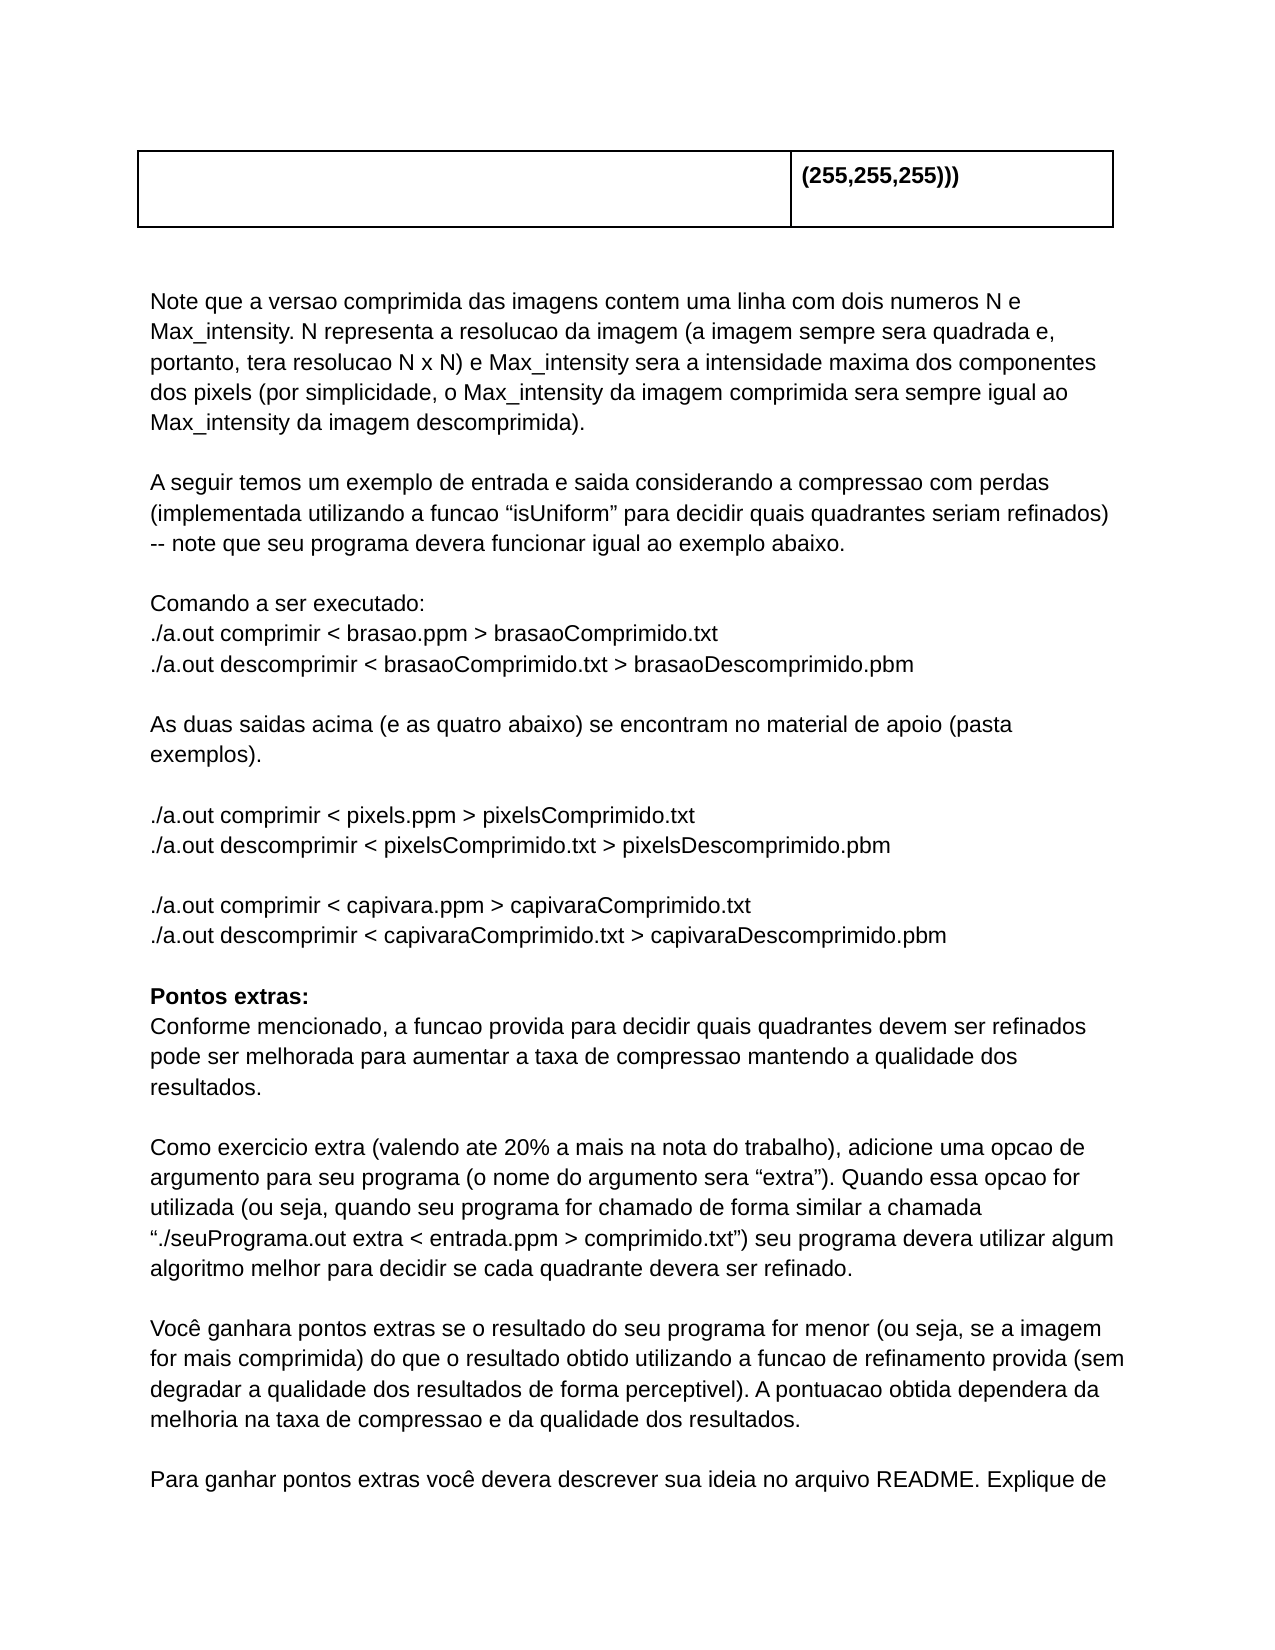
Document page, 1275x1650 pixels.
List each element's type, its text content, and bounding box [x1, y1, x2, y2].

text A seguir temos um exemplo de entrada e saida considerando a compressao com perdas (implementada utilizando a funcao “isUniform” para decidir quais quadrantes seriam refinados) -- note que seu programa devera funcionar igual ao exemplo abaixo. [150, 469, 1125, 556]
text ./a.out descomprimir < brasaoComprimido.txt > brasaoDescomprimido.pbm [150, 651, 1125, 677]
table_cell (255,255,255))) [792, 152, 1112, 226]
text Pontos extras: [150, 983, 1125, 1009]
text Como exercicio extra (valendo ate 20% a mais na nota do trabalho), adicione uma opcao de argumento para seu programa (o nome do argumento sera “extra”). Quando essa opcao for utilizada (ou seja, quando seu programa for chamado de forma similar a chamada “./seuPrograma.out extra < entrada.ppm > comprimido.txt”) seu programa devera utilizar algum algoritmo melhor para decidir se cada quadrante devera ser refinado. [150, 1134, 1125, 1281]
text Para ganhar pontos extras você devera descrever sua ideia no arquivo README. Explique de [150, 1466, 1125, 1493]
text ./a.out comprimir < capivara.ppm > capivaraComprimido.txt [150, 892, 1125, 919]
text ./a.out descomprimir < capivaraComprimido.txt > capivaraDescomprimido.pbm [150, 922, 1125, 949]
table_cell [139, 152, 790, 226]
text Comando a ser executado: [150, 590, 1125, 617]
text ./a.out comprimir < pixels.ppm > pixelsComprimido.txt [150, 802, 1125, 828]
text ./a.out descomprimir < pixelsComprimido.txt > pixelsDescomprimido.pbm [150, 832, 1125, 858]
text ./a.out comprimir < brasao.ppm > brasaoComprimido.txt [150, 620, 1125, 647]
text As duas saidas acima (e as quatro abaixo) se encontram no material de apoio (pasta exemplos). [150, 711, 1125, 768]
text Note que a versao comprimida das imagens contem uma linha com dois numeros N e Max_intensity. N representa a resolucao da imagem (a imagem sempre sera quadrada e, portanto, tera resolucao N x N) e Max_intensity sera a intensidade maxima dos componentes dos pixels (por simplicidade, o Max_intensity da imagem comprimida sera sempre igual ao Max_intensity da imagem descomprimida). [150, 288, 1125, 435]
text Você ganhara pontos extras se o resultado do seu programa for menor (ou seja, se a imagem for mais comprimida) do que o resultado obtido utilizando a funcao de refinamento provida (sem degradar a qualidade dos resultados de forma perceptivel). A pontuacao obtida dependera da melhoria na taxa de compressao e da qualidade dos resultados. [150, 1315, 1125, 1432]
text Conforme mencionado, a funcao provida para decidir quais quadrantes devem ser refinados pode ser melhorada para aumentar a taxa de compressao mantendo a qualidade dos resultados. [150, 1013, 1125, 1100]
